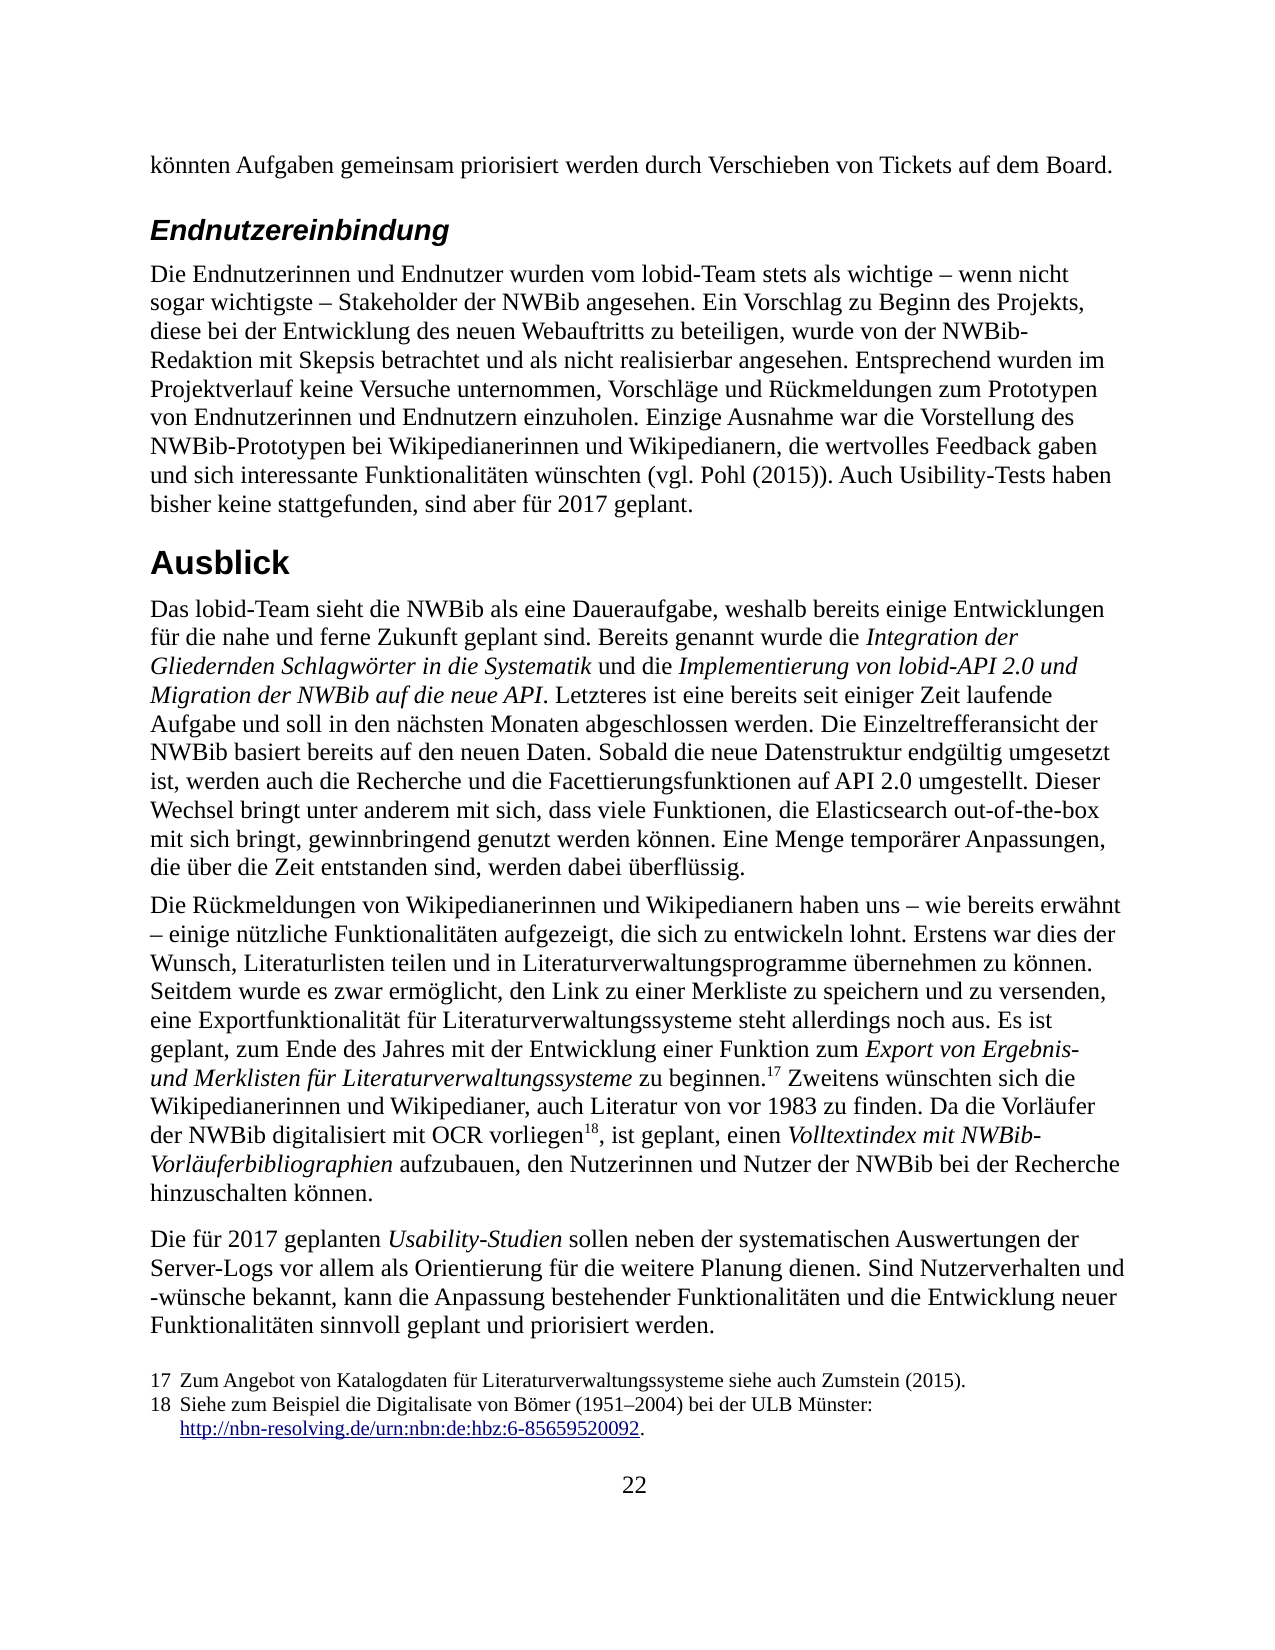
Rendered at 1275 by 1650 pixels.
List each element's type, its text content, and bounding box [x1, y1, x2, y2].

text Die Endnutzerinnen und Endnutzer wurden vom lobid-Team stets als wichtige – wenn nicht sogar wichtigste – Stakeholder der NWBib angesehen. Ein Vorschlag zu Beginn des Projekts, diese bei der Entwicklung des neuen Webauftritts zu beteiligen, wurde von der NWBib-Redaktion mit Skepsis betrachtet und als nicht realisierbar angesehen. Entsprechend wurden im Projektverlauf keine Versuche unternommen, Vorschläge und Rückmeldungen zum Prototypen von Endnutzerinnen und Endnutzern einzuholen. Einzige Ausnahme war die Vorstellung des NWBib-Prototypen bei Wikipedianerinnen und Wikipedianern, die wertvolles Feedback gaben und sich interessante Funktionalitäten wünschten (vgl. Pohl (2015)). Auch Usibility-Tests haben bisher keine stattgefunden, sind aber für 2017 geplant. [150, 259, 1125, 517]
text könnten Aufgaben gemeinsam priorisiert werden durch Verschieben von Tickets auf dem Board. [150, 150, 1125, 179]
subtitle Endnutzereinbindung [150, 213, 1125, 246]
text Die Rückmeldungen von Wikipedianerinnen und Wikipedianern haben uns – wie bereits erwähnt – einige nützliche Funktionalitäten aufgezeigt, die sich zu entwickeln lohnt. Erstens war dies der Wunsch, Literaturlisten teilen und in Literaturverwaltungsprogramme übernehmen zu können. Seitdem wurde es zwar ermöglicht, den Link zu einer Merkliste zu speichern und zu versenden, eine Exportfunktionalität für Literaturverwaltungssysteme steht allerdings noch aus. Es ist geplant, zum Ende des Jahres mit der Entwicklung einer Funktion zum Export von Ergebnis- und Merklisten für Literaturverwaltungssysteme zu beginnen. Zweitens wünschten sich die Wikipedianerinnen und Wikipedianer, auch Literatur von vor 1983 zu finden. Da die Vorläufer der NWBib digitalisiert mit OCR vorliegen, ist geplant, einen Volltextindex mit NWBib-Vorläuferbibliographien aufzubauen, den Nutzerinnen und Nutzer der NWBib bei der Recherche hinzuschalten können. [150, 890, 1125, 1206]
text Das lobid-Team sieht die NWBib als eine Daueraufgabe, weshalb bereits einige Entwicklungen für die nahe und ferne Zukunft geplant sind. Bereits genannt wurde die Integration der Gliedernden Schlagwörter in die Systematik und die Implementierung von lobid-API 2.0 und Migration der NWBib auf die neue API. Letzteres ist eine bereits seit einiger Zeit laufende Aufgabe und soll in den nächsten Monaten abgeschlossen werden. Die Einzeltrefferansicht der NWBib basiert bereits auf den neuen Daten. Sobald die neue Datenstruktur endgültig umgesetzt ist, werden auch die Recherche und die Facettierungsfunktionen auf API 2.0 umgestellt. Dieser Wechsel bringt unter anderem mit sich, dass viele Funktionen, die Elasticsearch out-of-the-box mit sich bringt, gewinnbringend genutzt werden können. Eine Menge temporärer Anpassungen, die über die Zeit entstanden sind, werden dabei überflüssig. [150, 594, 1125, 881]
text Zum Angebot von Katalogdaten für Literaturverwaltungssysteme siehe auch Zumstein (2015). [150, 1368, 1125, 1392]
subtitle Ausblick [150, 542, 1125, 581]
text Siehe zum Beispiel die Digitalisate von Bömer (1951–2004) bei der ULB Münster: http://nbn-resolving.de/urn:nbn:de:hbz:6-85659520092. [150, 1392, 1125, 1440]
text Die für 2017 geplanten Usability-Studien sollen neben der systematischen Auswertungen der Server-Logs vor allem als Orientierung für die weitere Planung dienen. Sind Nutzerverhalten und -wünsche bekannt, kann die Anpassung bestehender Funktionalitäten und die Entwicklung neuer Funktionalitäten sinnvoll geplant und priorisiert werden. [150, 1224, 1125, 1339]
